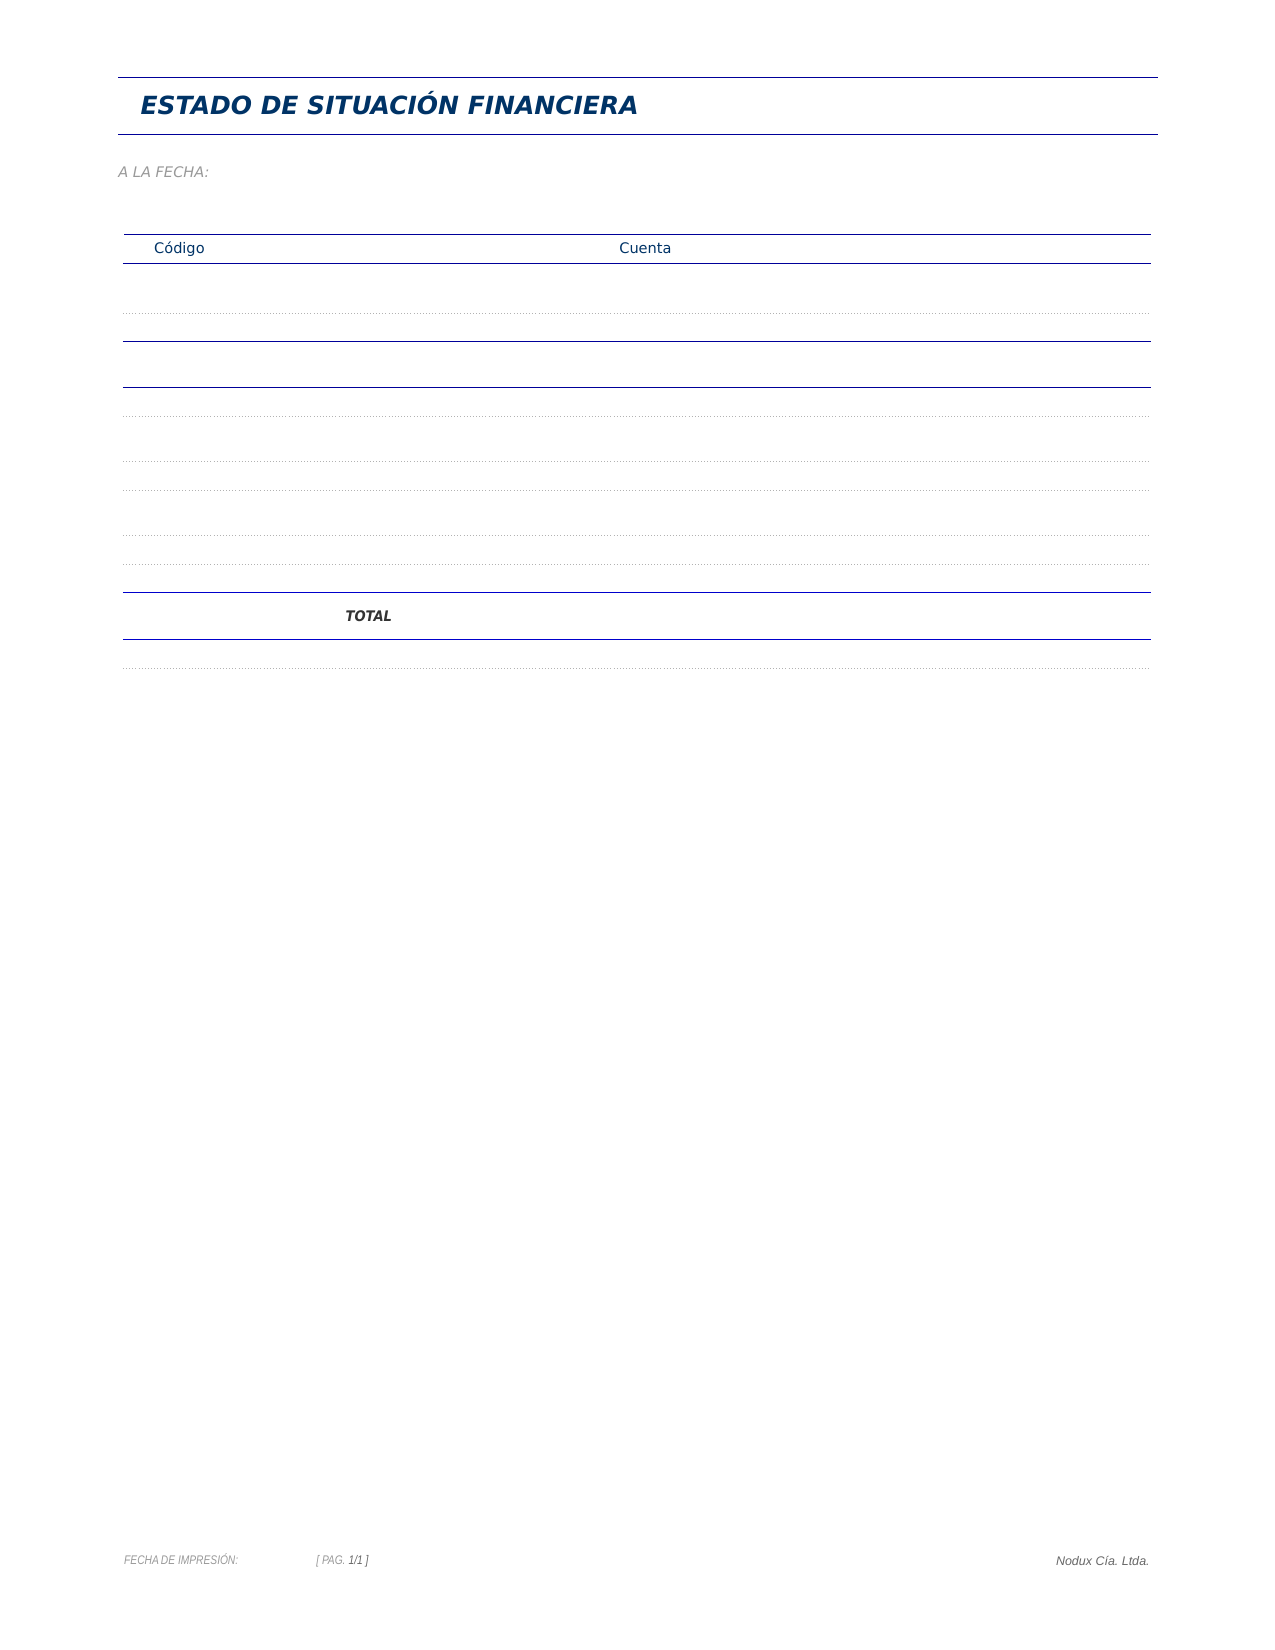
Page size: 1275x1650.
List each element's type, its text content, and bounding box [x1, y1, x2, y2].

table_cell [236, 668, 1055, 696]
table_cell </for> [236, 564, 1055, 592]
text <if test="account.balance_sheet == True"> [118, 198, 1157, 215]
table_cell [123, 640, 236, 668]
table_cell [1055, 640, 1151, 668]
text <for each="account in objects"> [118, 181, 1157, 198]
table_cell <child1.amount> [1055, 593, 1151, 639]
table_cell [123, 593, 236, 639]
table_cell <child1.name> [236, 342, 1055, 387]
table_cell [123, 388, 236, 416]
table_header Código [124, 235, 236, 263]
text A LA FECHA: <date> [118, 164, 1157, 181]
table_cell <for each="child2 in child1.childs"> [236, 388, 1055, 416]
table_cell [123, 461, 236, 489]
table_cell [1055, 342, 1151, 387]
table_cell <for each="child1 in account.childs"> [236, 313, 1055, 341]
table_cell <child1.sequence> [123, 342, 236, 387]
table_cell <child2.amount> [1055, 416, 1151, 461]
table_cell <child2.sequence> [123, 416, 236, 461]
table_header [1055, 235, 1151, 263]
table_cell TOTAL <child1.name> [236, 593, 1055, 639]
table_cell [1055, 461, 1151, 489]
table_cell [1055, 388, 1151, 416]
table_header Cuenta [236, 235, 1055, 263]
table_cell <account.amount> [1055, 264, 1151, 313]
table_cell </for> [236, 535, 1055, 564]
table_cell <child3.name> [236, 490, 1055, 535]
table_cell [1055, 313, 1151, 341]
table_cell [123, 564, 236, 592]
table_cell [1055, 668, 1151, 696]
table_cell <child3.amount> [1055, 490, 1151, 535]
table_cell <child3.sequence> [123, 490, 236, 535]
table_cell </for> [236, 640, 1055, 668]
table_cell [123, 535, 236, 564]
table_cell <child2.name> [236, 416, 1055, 461]
table_cell <for each="child3 in child2.childs"> [236, 461, 1055, 489]
table_cell [1055, 564, 1151, 592]
text </for> [118, 733, 1157, 750]
table_cell [123, 313, 236, 341]
table_cell [1055, 535, 1151, 564]
table_cell [123, 668, 236, 696]
table_cell <account.name> [236, 264, 1055, 313]
text </if> [118, 716, 1157, 733]
table_cell [123, 264, 236, 313]
